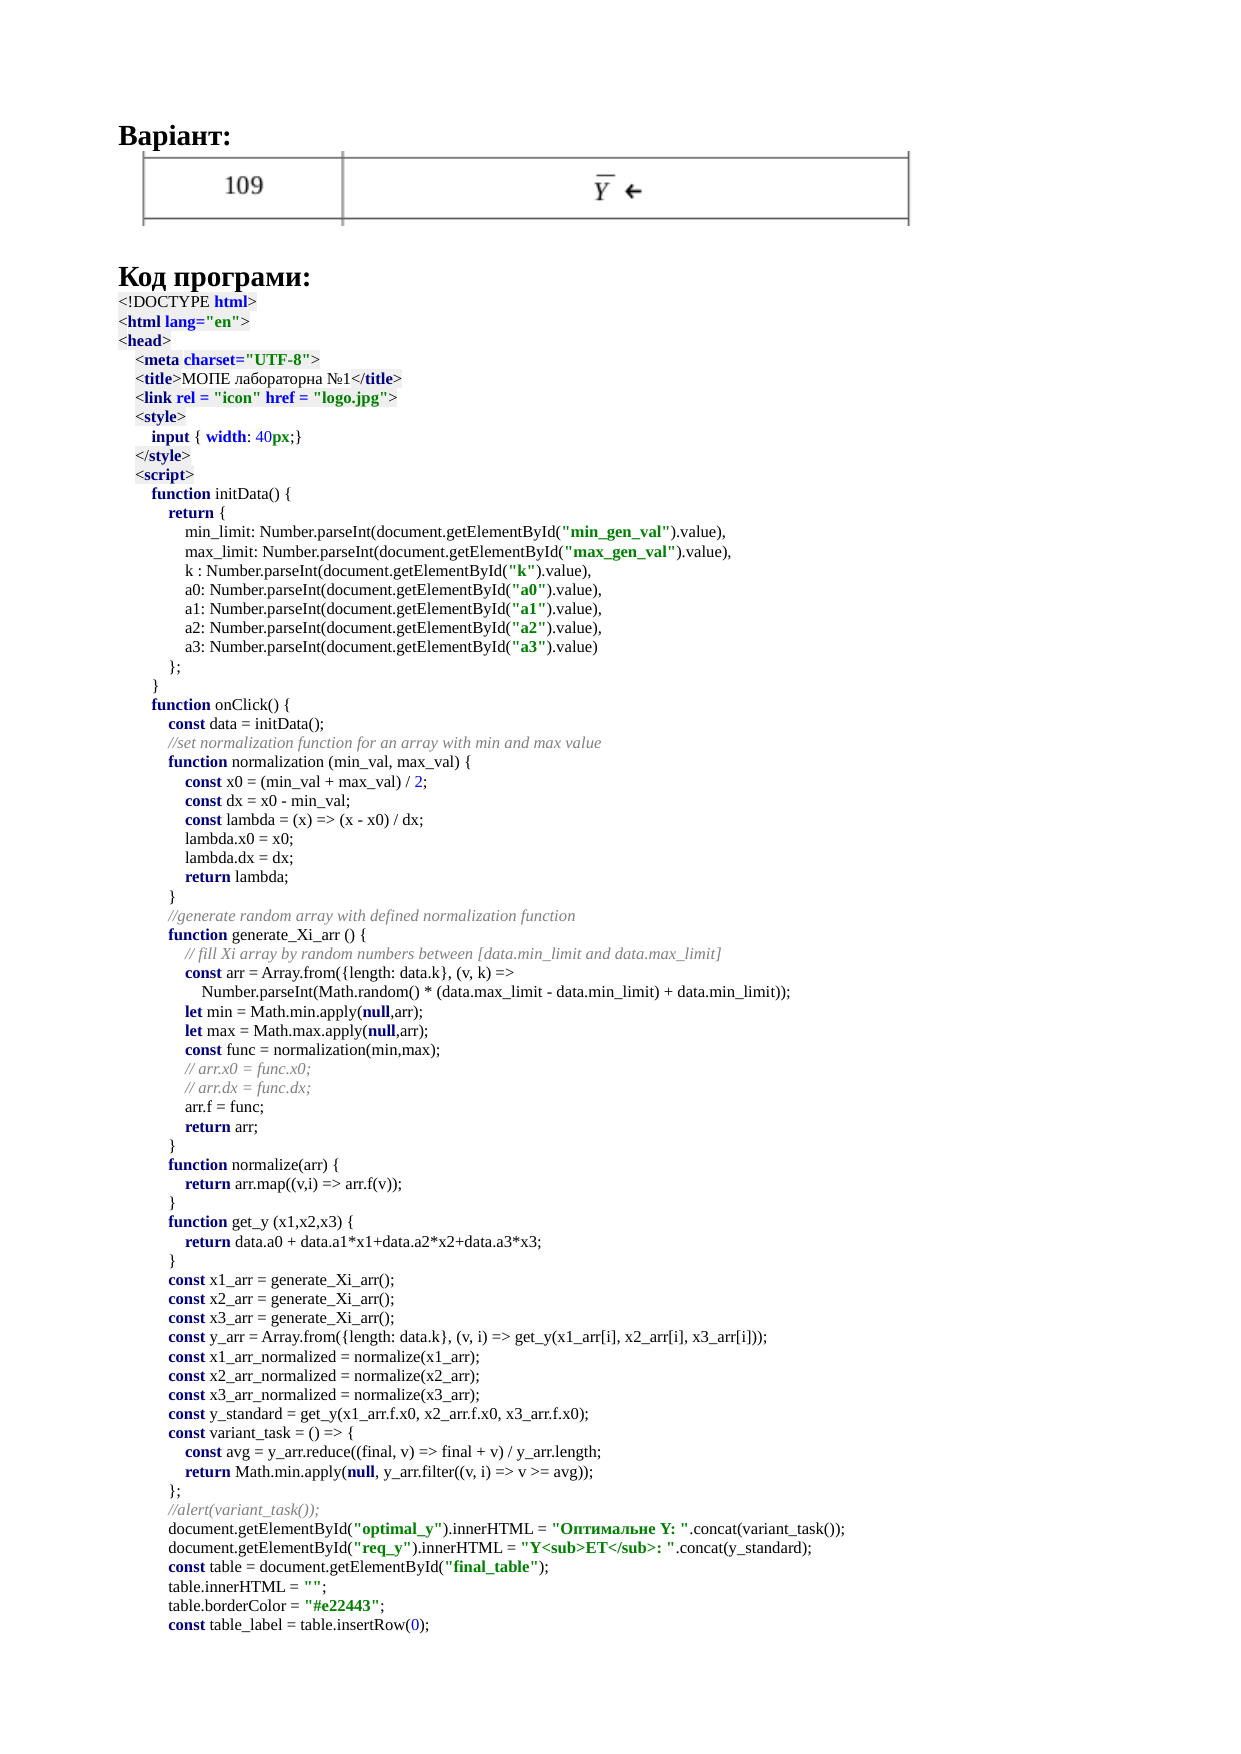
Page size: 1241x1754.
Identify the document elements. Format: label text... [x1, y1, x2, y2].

text //alert(variant_task()); [118, 1500, 1122, 1519]
text }; [118, 656, 1122, 676]
text const func = normalization(min,max); [118, 1040, 1122, 1059]
text min_limit: Number.parseInt(document.getElementById("min_gen_val").value), [118, 522, 1122, 541]
text const x3_arr_normalized = normalize(x3_arr); [118, 1385, 1122, 1404]
text let min = Math.min.apply(null,arr); [118, 1001, 1122, 1021]
text const y_arr = Array.from({length: data.k}, (v, i) => get_y(x1_arr[i], x2_arr[i], x3_arr[i])); [118, 1327, 1122, 1346]
text return arr.map((v,i) => arr.f(v)); [118, 1174, 1122, 1193]
text input { width: 40px;} [118, 426, 1122, 446]
text table.innerHTML = ""; [118, 1576, 1122, 1596]
text const table_label = table.insertRow(0); [118, 1615, 1122, 1634]
text Варіант: [118, 118, 1122, 152]
text table.borderColor = "#e22443"; [118, 1596, 1122, 1615]
picture [124, 151, 919, 226]
text function get_y (x1,x2,x3) { [118, 1212, 1122, 1231]
text return { [118, 503, 1122, 522]
text Number.parseInt(Math.random() * (data.max_limit - data.min_limit) + data.min_limit)); [118, 982, 1122, 1001]
text const dx = x0 - min_val; [118, 791, 1122, 810]
text const avg = y_arr.reduce((final, v) => final + v) / y_arr.length; [118, 1442, 1122, 1461]
text a1: Number.parseInt(document.getElementById("a1").value), [118, 599, 1122, 618]
text <title>МОПЕ лабораторна №1</title> [118, 369, 1122, 388]
text const table = document.getElementById("final_table"); [118, 1557, 1122, 1576]
text const x3_arr = generate_Xi_arr(); [118, 1308, 1122, 1327]
text const x2_arr_normalized = normalize(x2_arr); [118, 1366, 1122, 1385]
text const x1_arr = generate_Xi_arr(); [118, 1270, 1122, 1289]
text <meta charset="UTF-8"> [118, 350, 1122, 369]
text } [118, 1251, 1122, 1270]
text Код програми: [118, 259, 1122, 292]
text arr.f = func; [118, 1097, 1122, 1116]
text k : Number.parseInt(document.getElementById("k").value), [118, 561, 1122, 580]
text } [118, 886, 1122, 906]
text return lambda; [118, 867, 1122, 886]
text const variant_task = () => { [118, 1423, 1122, 1442]
text <head> [118, 331, 1122, 350]
text lambda.x0 = x0; [118, 829, 1122, 848]
text // fill Xi array by random numbers between [data.min_limit and data.max_limit] [118, 944, 1122, 963]
text return data.a0 + data.a1*x1+data.a2*x2+data.a3*x3; [118, 1231, 1122, 1251]
text <html lang="en"> [118, 311, 1122, 331]
text const x0 = (min_val + max_val) / 2; [118, 771, 1122, 791]
text }; [118, 1481, 1122, 1500]
text // arr.x0 = func.x0; [118, 1059, 1122, 1078]
text function onClick() { [118, 695, 1122, 714]
text lambda.dx = dx; [118, 848, 1122, 867]
text <style> [118, 407, 1122, 426]
text const arr = Array.from({length: data.k}, (v, k) => [118, 963, 1122, 982]
text return arr; [118, 1116, 1122, 1136]
text const x2_arr = generate_Xi_arr(); [118, 1289, 1122, 1308]
text function normalize(arr) { [118, 1155, 1122, 1174]
text a2: Number.parseInt(document.getElementById("a2").value), [118, 618, 1122, 637]
text return Math.min.apply(null, y_arr.filter((v, i) => v >= avg)); [118, 1461, 1122, 1481]
text let max = Math.max.apply(null,arr); [118, 1021, 1122, 1040]
text function initData() { [118, 484, 1122, 503]
text } [118, 676, 1122, 695]
text document.getElementById("optimal_y").innerHTML = "Оптимальне Y: ".concat(variant_task()); [118, 1519, 1122, 1538]
text <!DOCTYPE html> [118, 292, 1122, 311]
text // arr.dx = func.dx; [118, 1078, 1122, 1097]
text //generate random array with defined normalization function [118, 906, 1122, 925]
text max_limit: Number.parseInt(document.getElementById("max_gen_val").value), [118, 541, 1122, 561]
text const lambda = (x) => (x - x0) / dx; [118, 810, 1122, 829]
text const x1_arr_normalized = normalize(x1_arr); [118, 1346, 1122, 1366]
text const y_standard = get_y(x1_arr.f.x0, x2_arr.f.x0, x3_arr.f.x0); [118, 1404, 1122, 1423]
text </style> [118, 446, 1122, 465]
text } [118, 1193, 1122, 1212]
text a0: Number.parseInt(document.getElementById("a0").value), [118, 580, 1122, 599]
text function generate_Xi_arr () { [118, 925, 1122, 944]
text function normalization (min_val, max_val) { [118, 752, 1122, 771]
text document.getElementById("req_y").innerHTML = "Y<sub>ЕТ</sub>: ".concat(y_standard); [118, 1538, 1122, 1557]
text a3: Number.parseInt(document.getElementById("a3").value) [118, 637, 1122, 656]
text } [118, 1136, 1122, 1155]
text const data = initData(); [118, 714, 1122, 733]
text <link rel = "icon" href = "logo.jpg"> [118, 388, 1122, 407]
text //set normalization function for an array with min and max value [118, 733, 1122, 752]
text <script> [118, 465, 1122, 484]
